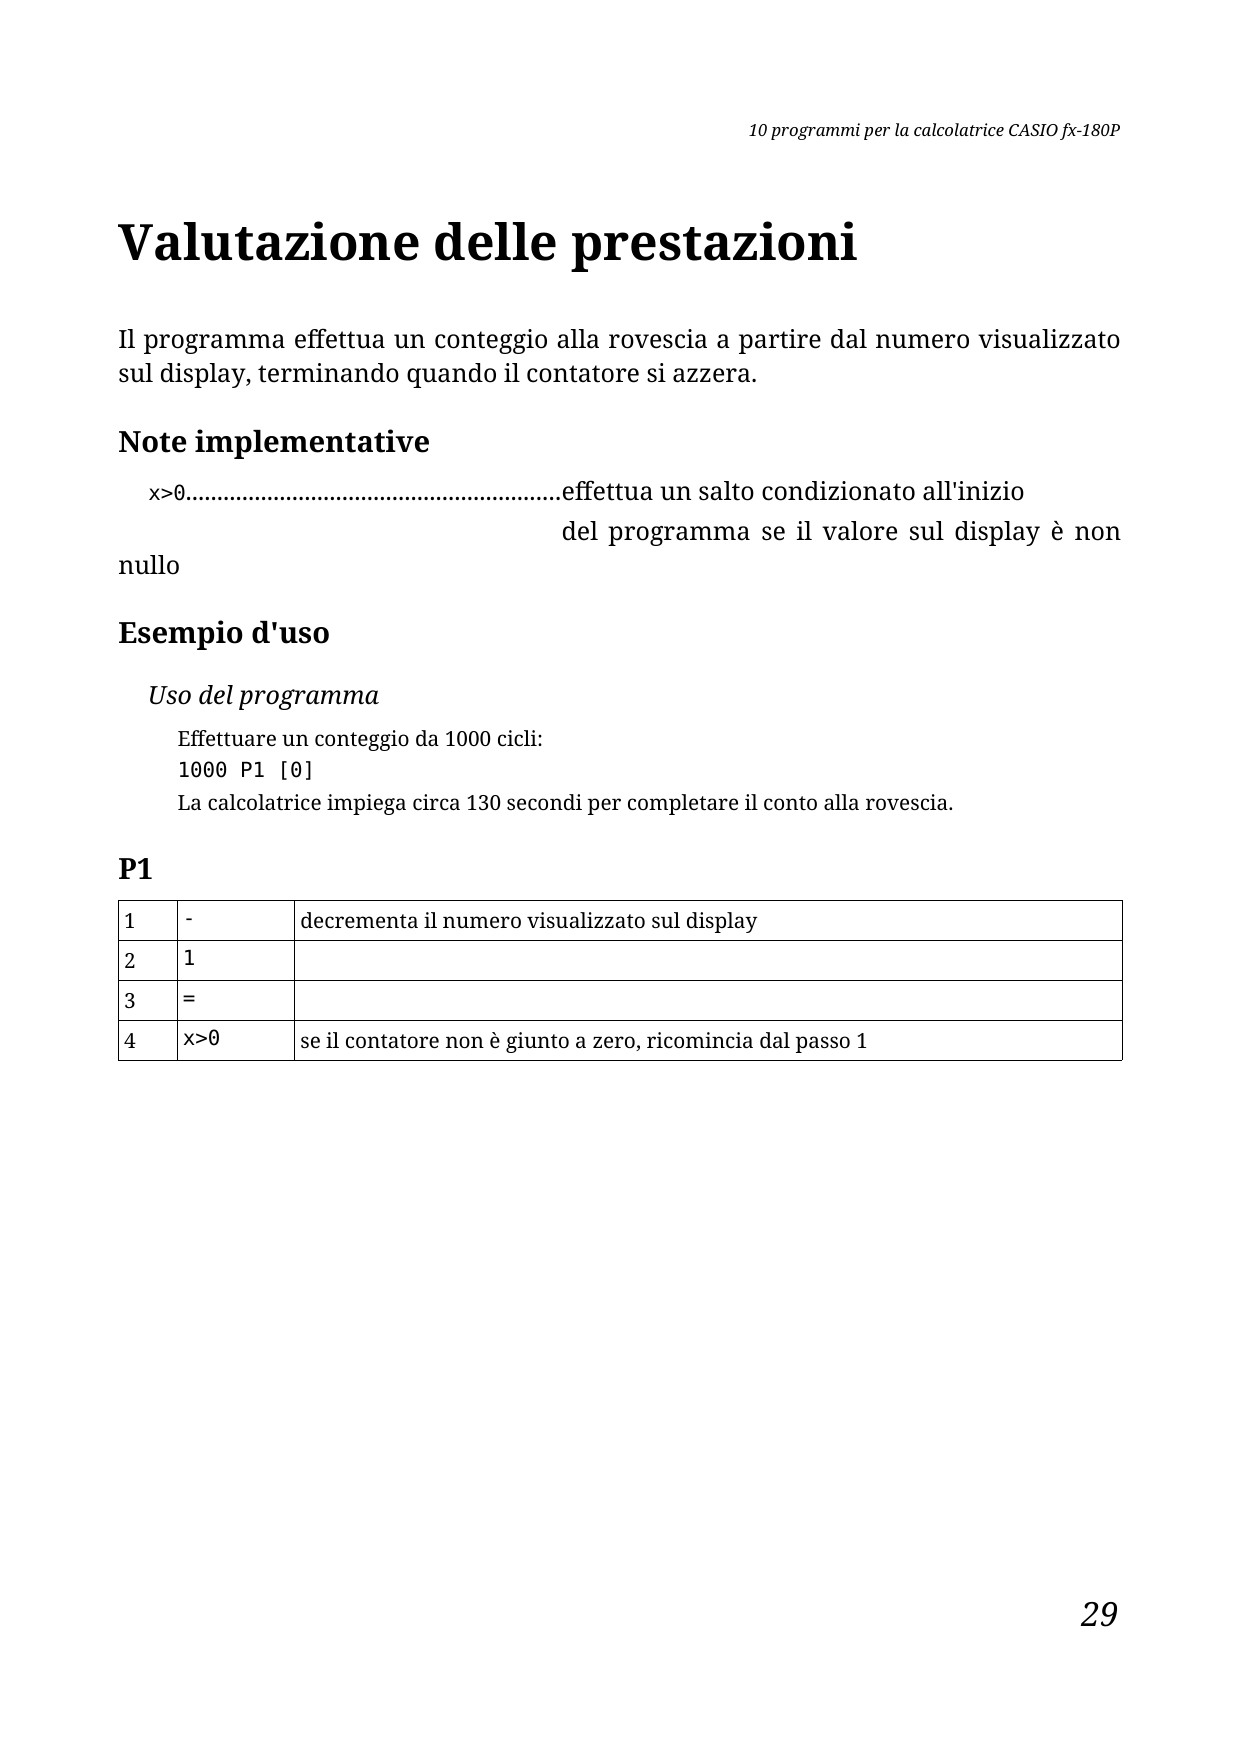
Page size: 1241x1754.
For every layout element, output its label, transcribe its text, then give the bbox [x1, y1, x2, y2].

table_header 1 [119, 901, 177, 940]
table_cell se il contatore non è giunto a zero, ricomincia dal passo 1 [295, 1021, 1122, 1060]
text 1000 P1 [0] [177, 758, 1122, 783]
table_cell 1 [178, 941, 294, 980]
table_cell 3 [119, 981, 177, 1020]
text x>0 effettua un salto condizionato all'inizio [118, 473, 1122, 507]
text Effettuare un conteggio da 1000 cicli: [177, 724, 1122, 752]
table_header decrementa il numero visualizzato sul display [295, 901, 1122, 940]
text Il programma effettua un conteggio alla rovescia a partire dal numero visualizzato sul display, terminando quando il contatore si azzera. [118, 322, 1122, 390]
text La calcolatrice impiega circa 130 secondi per completare il conto alla rovescia. [177, 788, 1122, 817]
subtitle P1 [118, 848, 1122, 888]
subtitle Uso del programma [148, 677, 1122, 712]
subtitle Valutazione delle prestazioni [118, 207, 1122, 275]
text del programma se il valore sul display è non nullo [118, 513, 1122, 581]
table_cell 4 [119, 1021, 177, 1060]
subtitle Note implementative [118, 421, 1122, 461]
table_cell 2 [119, 941, 177, 980]
table_header - [178, 901, 294, 940]
table_cell [295, 981, 1122, 1020]
table_cell = [178, 981, 294, 1020]
subtitle Esempio d'uso [118, 612, 1122, 652]
table_cell x>0 [178, 1021, 294, 1060]
table_cell [295, 941, 1122, 980]
